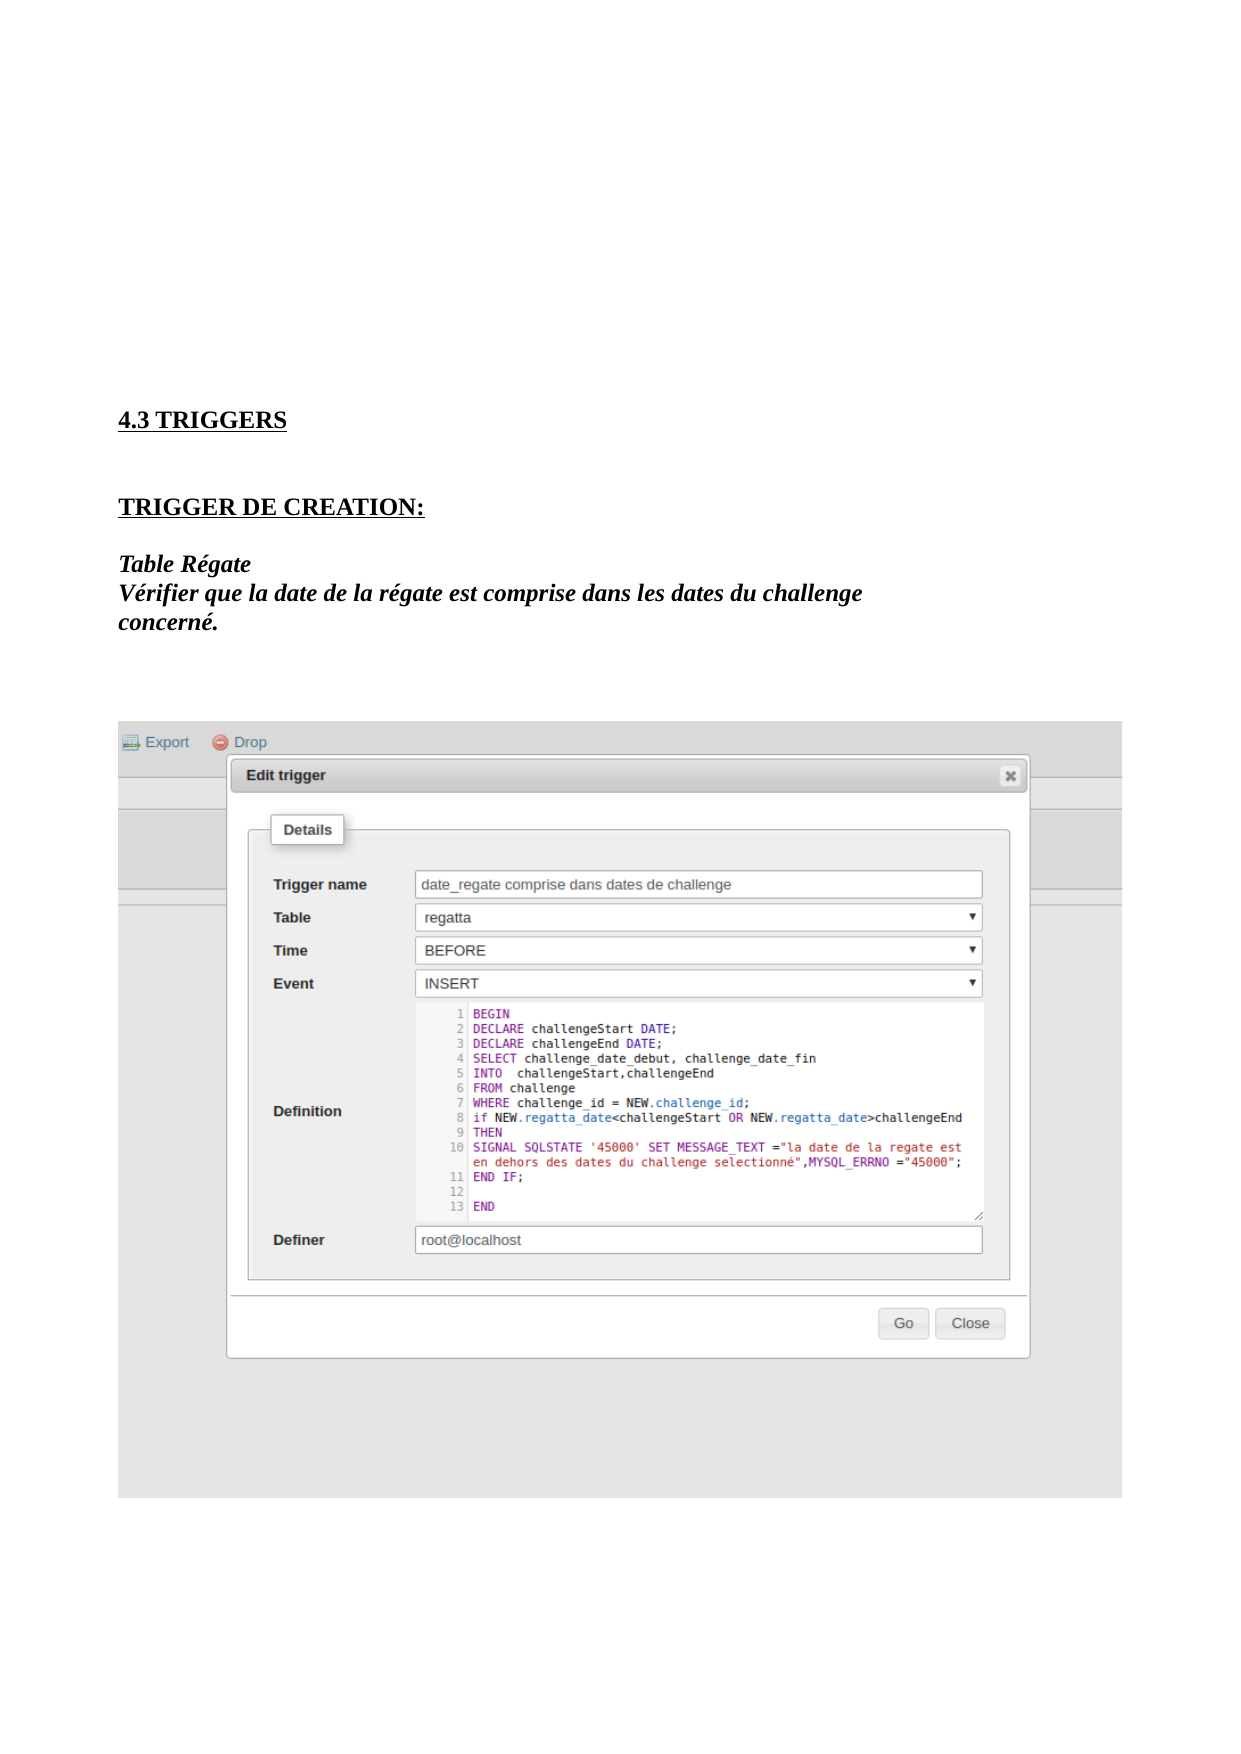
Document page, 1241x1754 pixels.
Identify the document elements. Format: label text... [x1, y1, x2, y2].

text TRIGGER DE CREATION: [118, 492, 1122, 521]
text Table Régate [118, 549, 1122, 578]
picture [118, 721, 1123, 1498]
text 4.3 TRIGGERS [118, 406, 1122, 434]
text concerné. [118, 607, 1122, 636]
text Vérifier que la date de la régate est comprise dans les dates du challenge [118, 578, 1122, 607]
